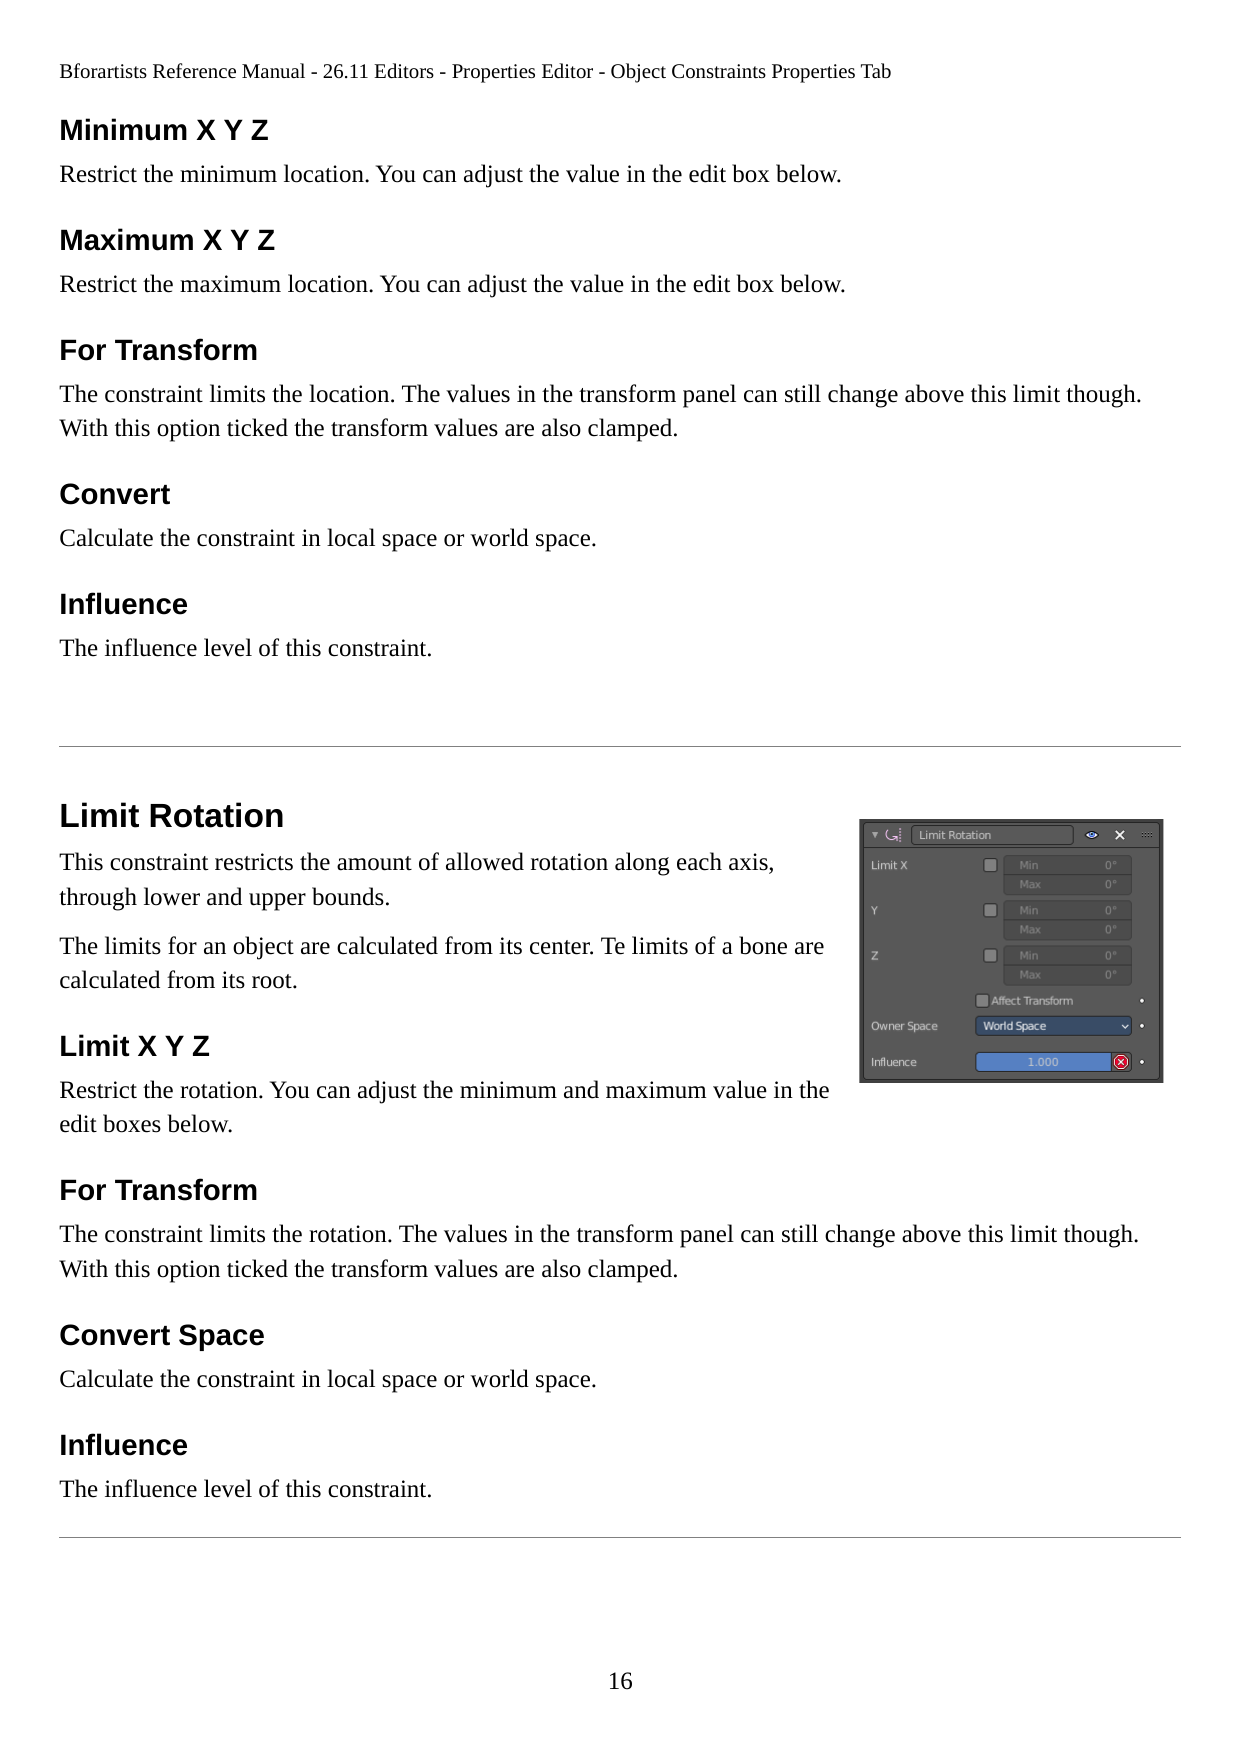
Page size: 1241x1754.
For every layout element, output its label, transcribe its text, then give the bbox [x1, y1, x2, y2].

text The limits for an object are calculated from its center. Te limits of a bone are calculated from its root. [59, 931, 859, 994]
subtitle Influence [59, 587, 1181, 620]
subtitle For Transform [59, 1173, 1181, 1207]
subtitle Limit X Y Z [59, 1029, 859, 1063]
text Calculate the constraint in local space or world space. [59, 523, 1181, 552]
subtitle [1164, 1029, 1181, 1063]
text Restrict the rotation. You can adjust the minimum and maximum value in the edit boxes below. [59, 1075, 1181, 1138]
text Restrict the minimum location. You can adjust the value in the edit box below. [59, 159, 1181, 188]
text The influence level of this constraint. [59, 1474, 1181, 1502]
subtitle Convert [59, 477, 1181, 511]
text The influence level of this constraint. [59, 633, 1181, 662]
text Restrict the maximum location. You can adjust the value in the edit box below. [59, 269, 1181, 297]
picture [859, 819, 1164, 1083]
text The constraint limits the rotation. The values in the transform panel can still change above this limit though. With this option ticked the transform values are also clamped. [59, 1219, 1181, 1283]
subtitle Convert Space [59, 1318, 1181, 1351]
text Calculate the constraint in local space or world space. [59, 1364, 1181, 1393]
subtitle Minimum X Y Z [59, 113, 1181, 146]
subtitle Maximum X Y Z [59, 222, 1181, 256]
subtitle For Transform [59, 332, 1181, 366]
text This constraint restricts the amount of allowed rotation along each axis, through lower and upper bounds. [59, 847, 859, 910]
subtitle Influence [59, 1427, 1181, 1461]
subtitle Limit Rotation [59, 796, 1181, 835]
text The constraint limits the location. The values in the transform panel can still change above this limit though. With this option ticked the transform values are also clamped. [59, 379, 1181, 442]
